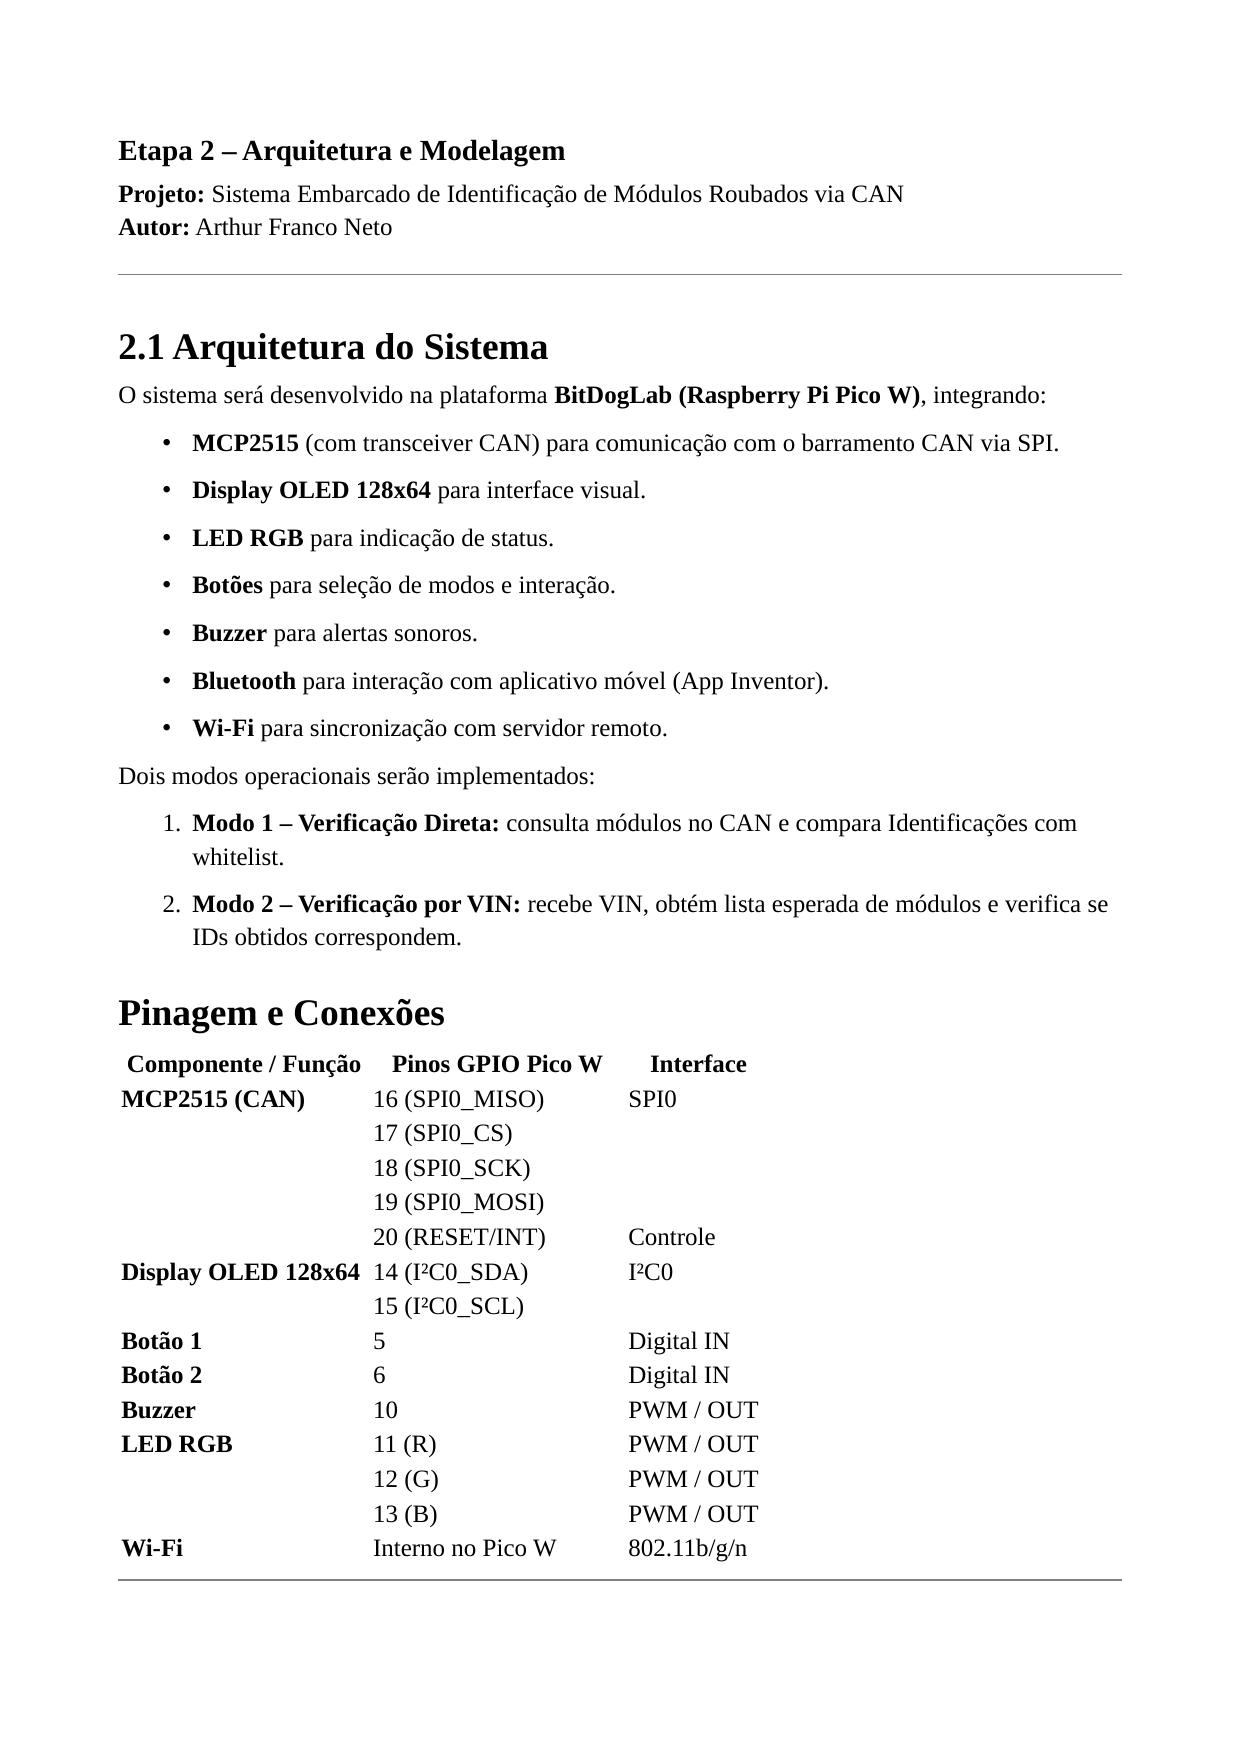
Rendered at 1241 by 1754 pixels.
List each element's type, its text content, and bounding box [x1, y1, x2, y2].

table_cell Wi-Fi [118, 1530, 370, 1565]
table_cell 11 (R) [370, 1427, 625, 1461]
list Modo 2 – Verificação por VIN: recebe VIN, obtém lista esperada de módulos e verifica se IDs obtidos correspondem. [162, 889, 1122, 951]
table_cell [118, 1115, 370, 1150]
table_header Interface [625, 1046, 772, 1081]
table_cell 19 (SPI0_MOSI) [370, 1185, 625, 1219]
table_cell [118, 1461, 370, 1496]
table_header Componente / Função [118, 1046, 370, 1081]
table_cell 16 (SPI0_MISO) [370, 1081, 625, 1115]
table_cell [118, 1150, 370, 1184]
table_cell LED RGB [118, 1427, 370, 1461]
table_cell 12 (G) [370, 1461, 625, 1496]
text Projeto: Sistema Embarcado de Identificação de Módulos Roubados via CAN Autor: Arthur Franco Neto [118, 179, 1122, 241]
subtitle 2.1 Arquitetura do Sistema [118, 324, 1122, 368]
table_cell MCP2515 (CAN) [118, 1081, 370, 1115]
table_cell 5 [370, 1323, 625, 1357]
subtitle Etapa 2 – Arquitetura e Modelagem [118, 133, 1122, 166]
text O sistema será desenvolvido na plataforma BitDogLab (Raspberry Pi Pico W), integrando: [118, 380, 1122, 409]
table_cell [118, 1219, 370, 1254]
table_cell I²C0 [625, 1254, 772, 1288]
table_cell [118, 1185, 370, 1219]
table_cell Buzzer [118, 1392, 370, 1427]
table_cell 13 (B) [370, 1496, 625, 1530]
table_cell Digital IN [625, 1358, 772, 1392]
list Display OLED 128x64 para interface visual. [162, 475, 1122, 504]
table_cell [625, 1288, 772, 1323]
subtitle Pinagem e Conexões [118, 991, 1122, 1034]
table_cell [625, 1185, 772, 1219]
text Dois modos operacionais serão implementados: [118, 761, 1122, 790]
table_cell Digital IN [625, 1323, 772, 1357]
table_cell 17 (SPI0_CS) [370, 1115, 625, 1150]
table_header Pinos GPIO Pico W [370, 1046, 625, 1081]
list Botões para seleção de modos e interação. [162, 571, 1122, 599]
table_cell 14 (I²C0_SDA) [370, 1254, 625, 1288]
list Modo 1 – Verificação Direta: consulta módulos no CAN e compara Identificações com whitelist. [162, 808, 1122, 870]
table_cell 20 (RESET/INT) [370, 1219, 625, 1254]
table_cell 6 [370, 1358, 625, 1392]
table_cell Interno no Pico W [370, 1530, 625, 1565]
table_cell 18 (SPI0_SCK) [370, 1150, 625, 1184]
table_cell PWM / OUT [625, 1461, 772, 1496]
table_cell Controle [625, 1219, 772, 1254]
table_cell PWM / OUT [625, 1496, 772, 1530]
list Buzzer para alertas sonoros. [162, 618, 1122, 647]
list Bluetooth para interação com aplicativo móvel (App Inventor). [162, 666, 1122, 694]
list LED RGB para indicação de status. [162, 523, 1122, 552]
table_cell PWM / OUT [625, 1392, 772, 1427]
list Wi-Fi para sincronização com servidor remoto. [162, 713, 1122, 742]
table_cell Botão 2 [118, 1358, 370, 1392]
table_cell Botão 1 [118, 1323, 370, 1357]
table_cell [625, 1115, 772, 1150]
table_cell SPI0 [625, 1081, 772, 1115]
table_cell [118, 1496, 370, 1530]
table_cell Display OLED 128x64 [118, 1254, 370, 1288]
table_cell 15 (I²C0_SCL) [370, 1288, 625, 1323]
table_cell PWM / OUT [625, 1427, 772, 1461]
table_cell 10 [370, 1392, 625, 1427]
table_cell 802.11b/g/n [625, 1530, 772, 1565]
list MCP2515 (com transceiver CAN) para comunicação com o barramento CAN via SPI. [162, 428, 1122, 456]
table_cell [118, 1288, 370, 1323]
table_cell [625, 1150, 772, 1184]
